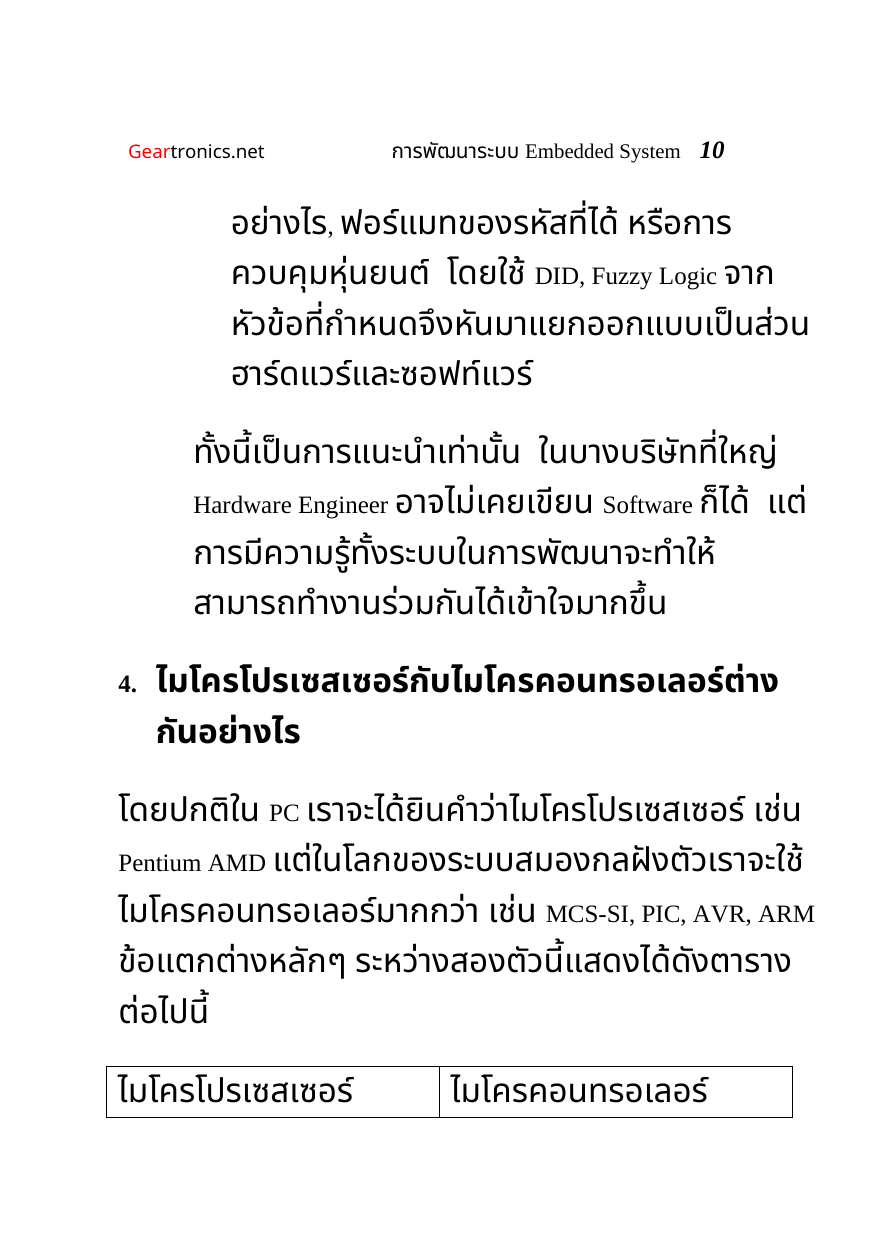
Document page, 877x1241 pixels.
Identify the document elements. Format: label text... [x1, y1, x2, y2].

text ทั้งนี้เป็นการแนะนำเท่านั้น ในบางบริษัทที่ใหญ่ Hardware Engineer อาจไม่เคยเขียน Software ก็ได้ แต่การมีความรู้ทั้งระบบในการพัฒนาจะทำให้สามารถทำงานร่วมกันได้เข้าใจมากขึ้น [193, 428, 818, 630]
table_header ไมโครคอนทรอเลอร์ [440, 1067, 792, 1117]
list ไมโครโปรเซสเซอร์กับไมโครคอนทรอเลอร์ต่างกันอย่างไร [118, 657, 818, 758]
text โดยปกติใน PC เราจะได้ยินคำว่าไมโครโปรเซสเซอร์ เช่น Pentium AMD แต่ในโลกของระบบสมองกลฝังตัวเราจะใช้ไมโครคอนทรอเลอร์มากกว่า เช่น MCS-SI, PIC, AVR, ARM ข้อแตกต่างหลักๆ ระหว่างสองตัวนี้แสดงได้ดังตารางต่อไปนี้ [118, 786, 818, 1038]
table_header ไมโครโปรเซสเซอร์ [107, 1067, 439, 1117]
list อย่างไร, ฟอร์แมทของรหัสที่ได้ หรือการควบคุมหุ่นยนต์ โดยใช้ DID, Fuzzy Logic จากหัวข้อที่กำหนดจึงหันมาแยกออกแบบเป็นส่วนฮาร์ดแวร์และซอฟท์แวร์ [193, 199, 818, 400]
